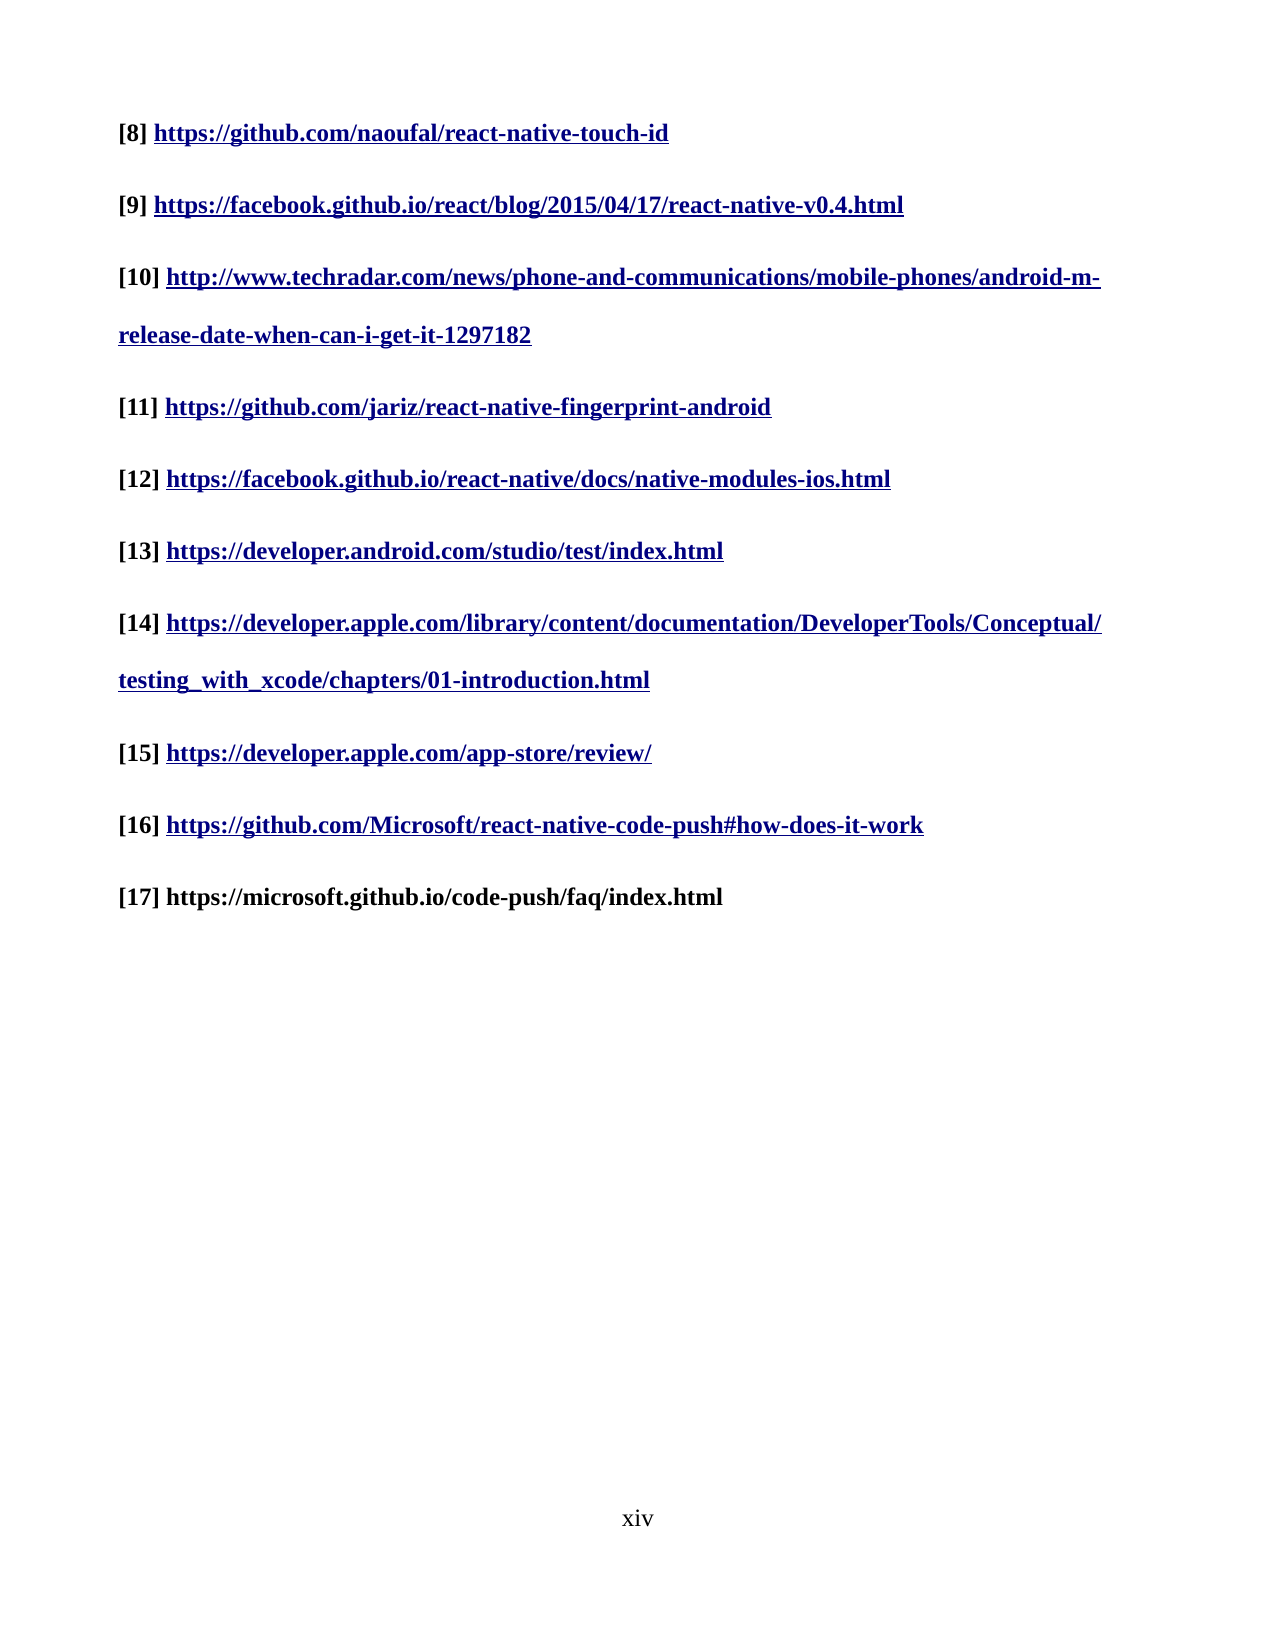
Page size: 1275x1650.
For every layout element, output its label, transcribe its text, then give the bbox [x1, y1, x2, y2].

text [8] https://github.com/naoufal/react-native-touch-id [118, 118, 1157, 147]
text [15] https://developer.apple.com/app-store/review/ [118, 738, 1157, 766]
text [9] https://facebook.github.io/react/blog/2015/04/17/react-native-v0.4.html [118, 190, 1157, 219]
text [12] https://facebook.github.io/react-native/docs/native-modules-ios.html [118, 464, 1157, 493]
text [11] https://github.com/jariz/react-native-fingerprint-android [118, 392, 1157, 421]
text [16] https://github.com/Microsoft/react-native-code-push#how-does-it-work [118, 810, 1157, 838]
text [13] https://developer.android.com/studio/test/index.html [118, 536, 1157, 565]
text [14] https://developer.apple.com/library/content/documentation/DeveloperTools/Conceptual/testing_with_xcode/chapters/01-introduction.html [118, 608, 1157, 694]
text [17] https://microsoft.github.io/code-push/faq/index.html [118, 882, 1157, 911]
text [10] http://www.techradar.com/news/phone-and-communications/mobile-phones/android-m-release-date-when-can-i-get-it-1297182 [118, 262, 1157, 348]
